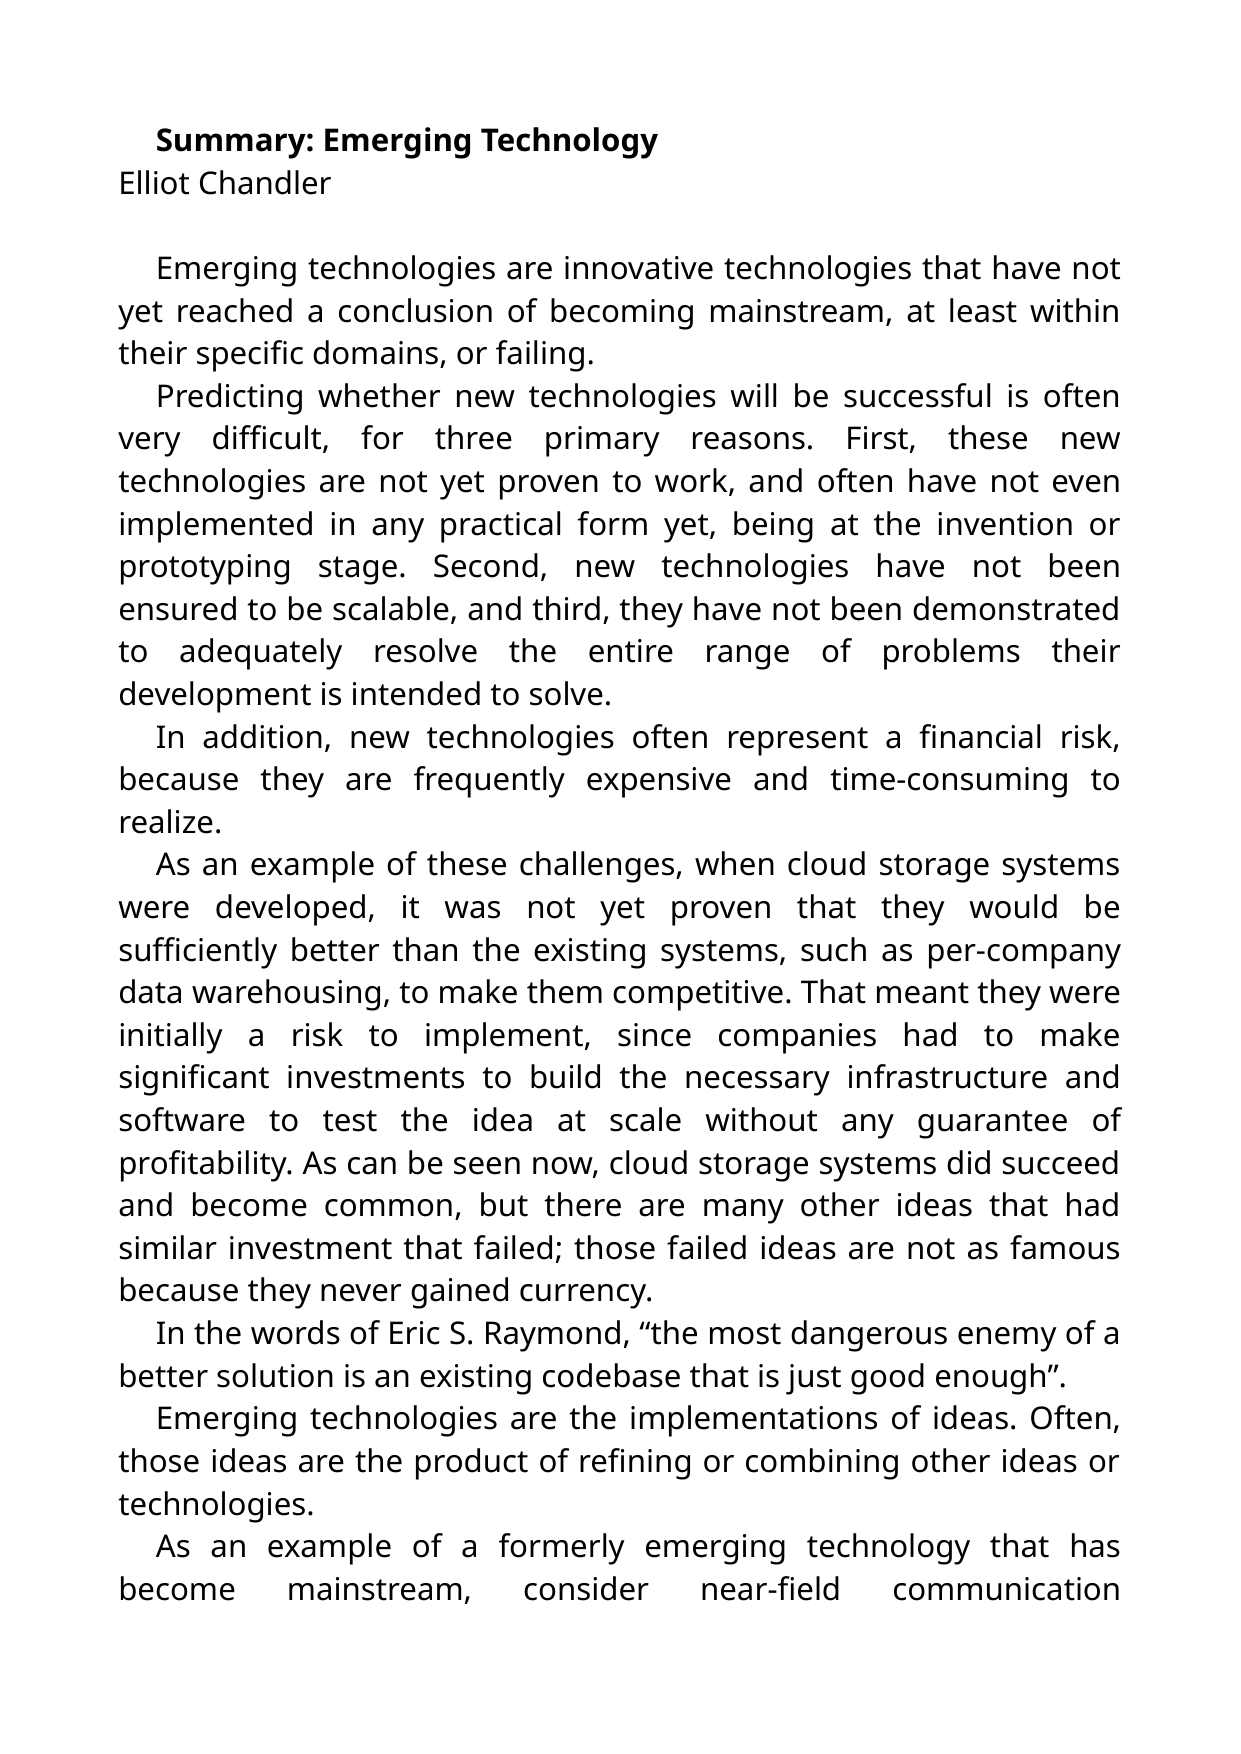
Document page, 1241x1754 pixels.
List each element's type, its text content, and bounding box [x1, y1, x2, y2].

text As an example of these challenges, when cloud storage systems were developed, it was not yet proven that they would be sufficiently better than the existing systems, such as per-company data warehousing, to make them competitive. That meant they were initially a risk to implement, since companies had to make significant investments to build the necessary infrastructure and software to test the idea at scale without any guarantee of profitability. As can be seen now, cloud storage systems did succeed and become common, but there are many other ideas that had similar investment that failed; those failed ideas are not as famous because they never gained currency. [118, 842, 1122, 1311]
text Predicting whether new technologies will be successful is often very difficult, for three primary reasons. First, these new technologies are not yet proven to work, and often have not even implemented in any practical form yet, being at the invention or prototyping stage. Second, new technologies have not been ensured to be scalable, and third, they have not been demonstrated to adequately resolve the entire range of problems their development is intended to solve. [118, 374, 1122, 714]
text In the words of Eric S. Raymond, “the most dangerous enemy of a better solution is an existing codebase that is just good enough”. [118, 1311, 1122, 1396]
text Emerging technologies are innovative technologies that have not yet reached a conclusion of becoming mainstream, at least within their specific domains, or failing. [118, 246, 1122, 374]
text Summary: Emerging Technology Elliot Chandler [118, 118, 1122, 203]
text Emerging technologies are the implementations of ideas. Often, those ideas are the product of refining or combining other ideas or technologies. [118, 1396, 1122, 1524]
text As an example of a formerly emerging technology that has become mainstream, consider near-field communication [118, 1524, 1122, 1609]
text In addition, new technologies often represent a financial risk, because they are frequently expensive and time-consuming to realize. [118, 714, 1122, 842]
